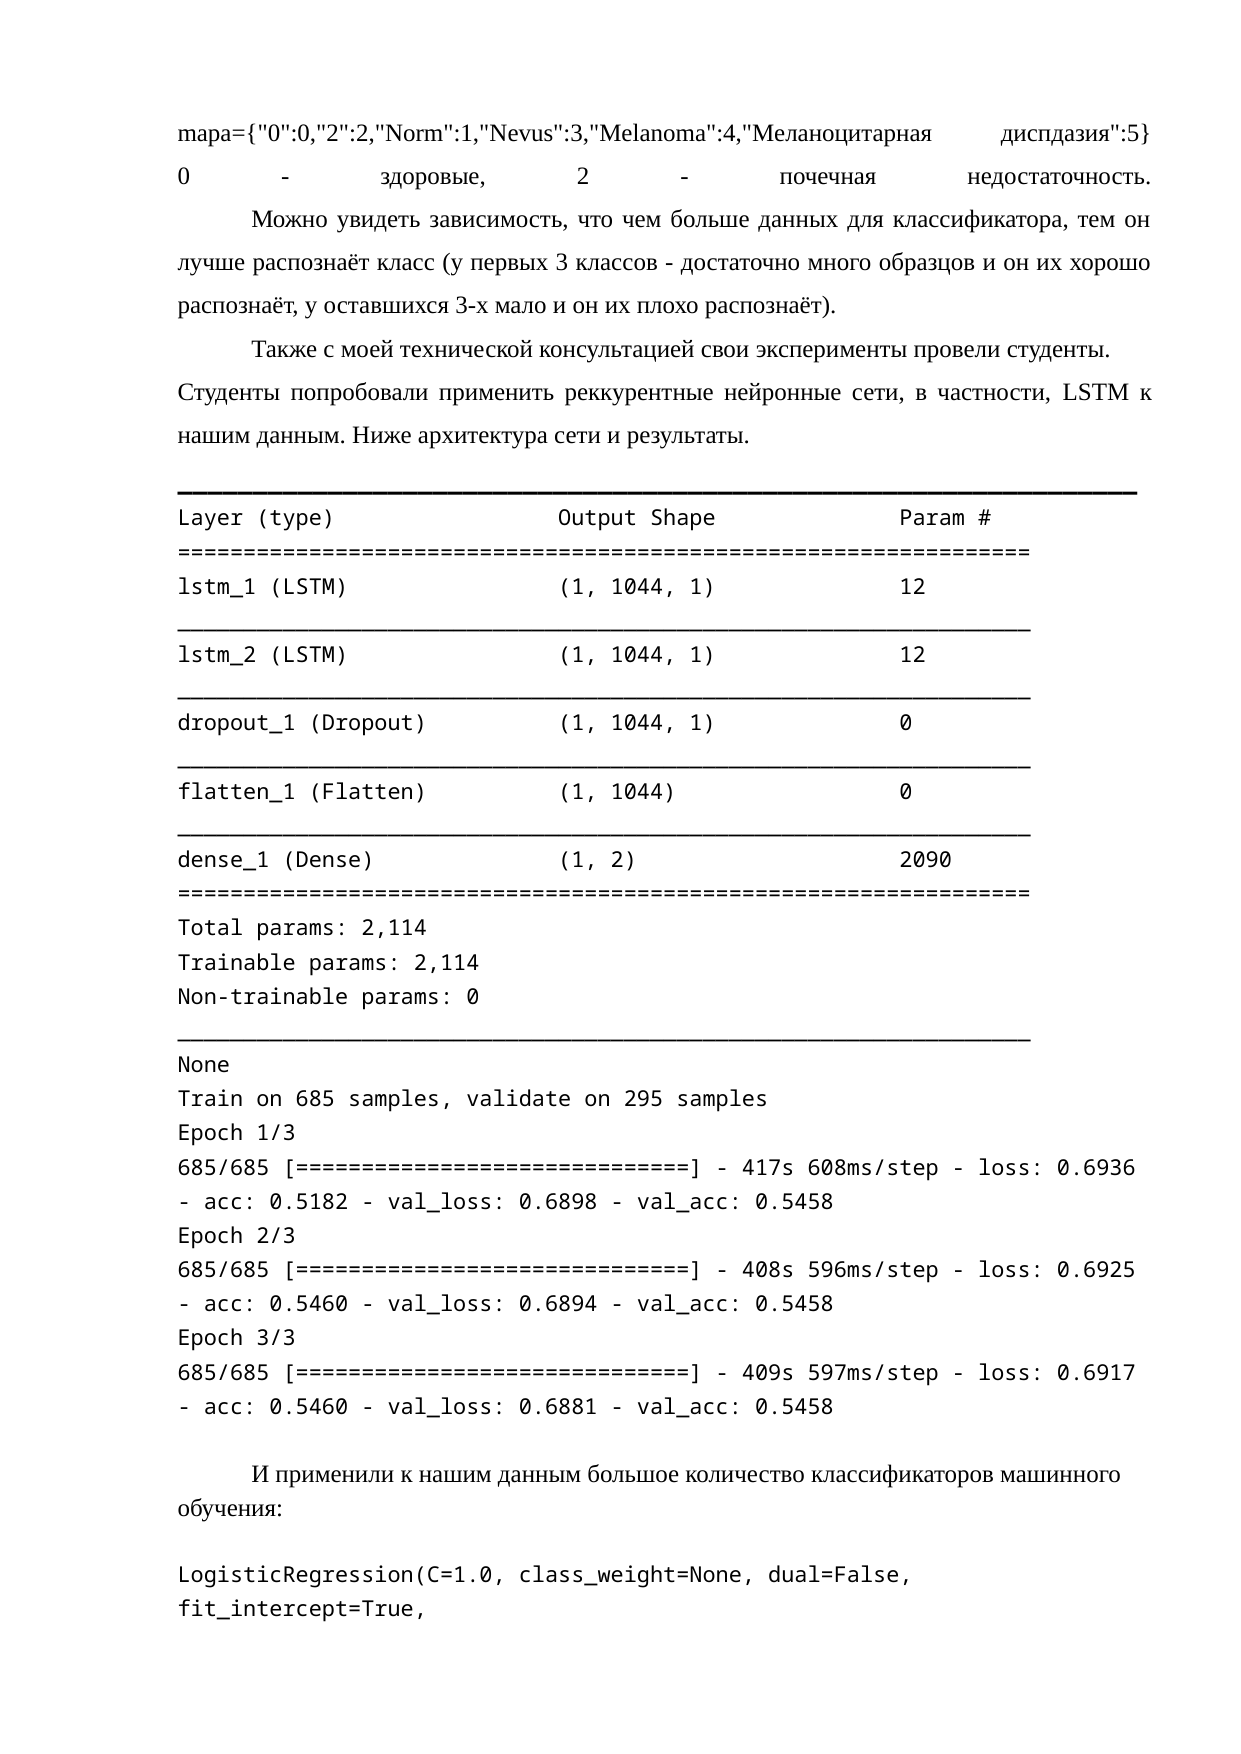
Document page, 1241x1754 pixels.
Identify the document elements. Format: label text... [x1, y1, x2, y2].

text _________________________________________________________________ [177, 605, 1152, 634]
text mapa={"0":0,"2":2,"Norm":1,"Nevus":3,"Melanoma":4,"Меланоцитарная диспдазия":5} 0 - здоровые, 2 - почечная недостаточность. Можно увидеть зависимость, что чем больше данных для классификатора, тем он лучше распознаёт класс (у первых 3 классов - достаточно много образцов и он их хорошо распознаёт, у оставшихся 3-х мало и он их плохо распознаёт). [177, 118, 1152, 319]
text Layer (type) Output Shape Param # [177, 502, 1152, 532]
text Epoch 3/3 [177, 1322, 1152, 1352]
text _________________________________________________________________ [177, 673, 1152, 703]
text Epoch 1/3 [177, 1117, 1152, 1147]
text Также с моей технической консультацией свои эксперименты провели студенты. [177, 334, 1152, 362]
text ________________________________________________________________ [177, 463, 1152, 497]
text И применили к нашим данным большое количество классификаторов машинного обучения: [177, 1459, 1152, 1522]
text ================================================================= [177, 878, 1152, 908]
text 685/685 [==============================] - 408s 596ms/step - loss: 0.6925 - acc: 0.5460 - val_loss: 0.6894 - val_acc: 0.5458 [177, 1254, 1152, 1318]
text _________________________________________________________________ [177, 810, 1152, 839]
text 685/685 [==============================] - 417s 608ms/step - loss: 0.6936 - acc: 0.5182 - val_loss: 0.6898 - val_acc: 0.5458 [177, 1151, 1152, 1215]
text _________________________________________________________________ [177, 1015, 1152, 1044]
text Trainable params: 2,114 [177, 946, 1152, 976]
text dense_1 (Dense) (1, 2) 2090 [177, 844, 1152, 874]
text ================================================================= [177, 536, 1152, 566]
text lstm_2 (LSTM) (1, 1044, 1) 12 [177, 639, 1152, 669]
text lstm_1 (LSTM) (1, 1044, 1) 12 [177, 571, 1152, 600]
text Train on 685 samples, validate on 295 samples [177, 1083, 1152, 1113]
text Total params: 2,114 [177, 912, 1152, 942]
text Epoch 2/3 [177, 1220, 1152, 1249]
text dropout_1 (Dropout) (1, 1044, 1) 0 [177, 707, 1152, 737]
text None [177, 1049, 1152, 1079]
text _________________________________________________________________ [177, 741, 1152, 771]
text Non-trainable params: 0 [177, 981, 1152, 1010]
text flatten_1 (Flatten) (1, 1044) 0 [177, 776, 1152, 805]
text 685/685 [==============================] - 409s 597ms/step - loss: 0.6917 - acc: 0.5460 - val_loss: 0.6881 - val_acc: 0.5458 [177, 1356, 1152, 1420]
text LogisticRegression(C=1.0, class_weight=None, dual=False, fit_intercept=True, [177, 1559, 1152, 1623]
text Студенты попробовали применить реккурентные нейронные сети, в частности, LSTM к нашим данным. Ниже архитектура сети и результаты. [177, 377, 1152, 449]
